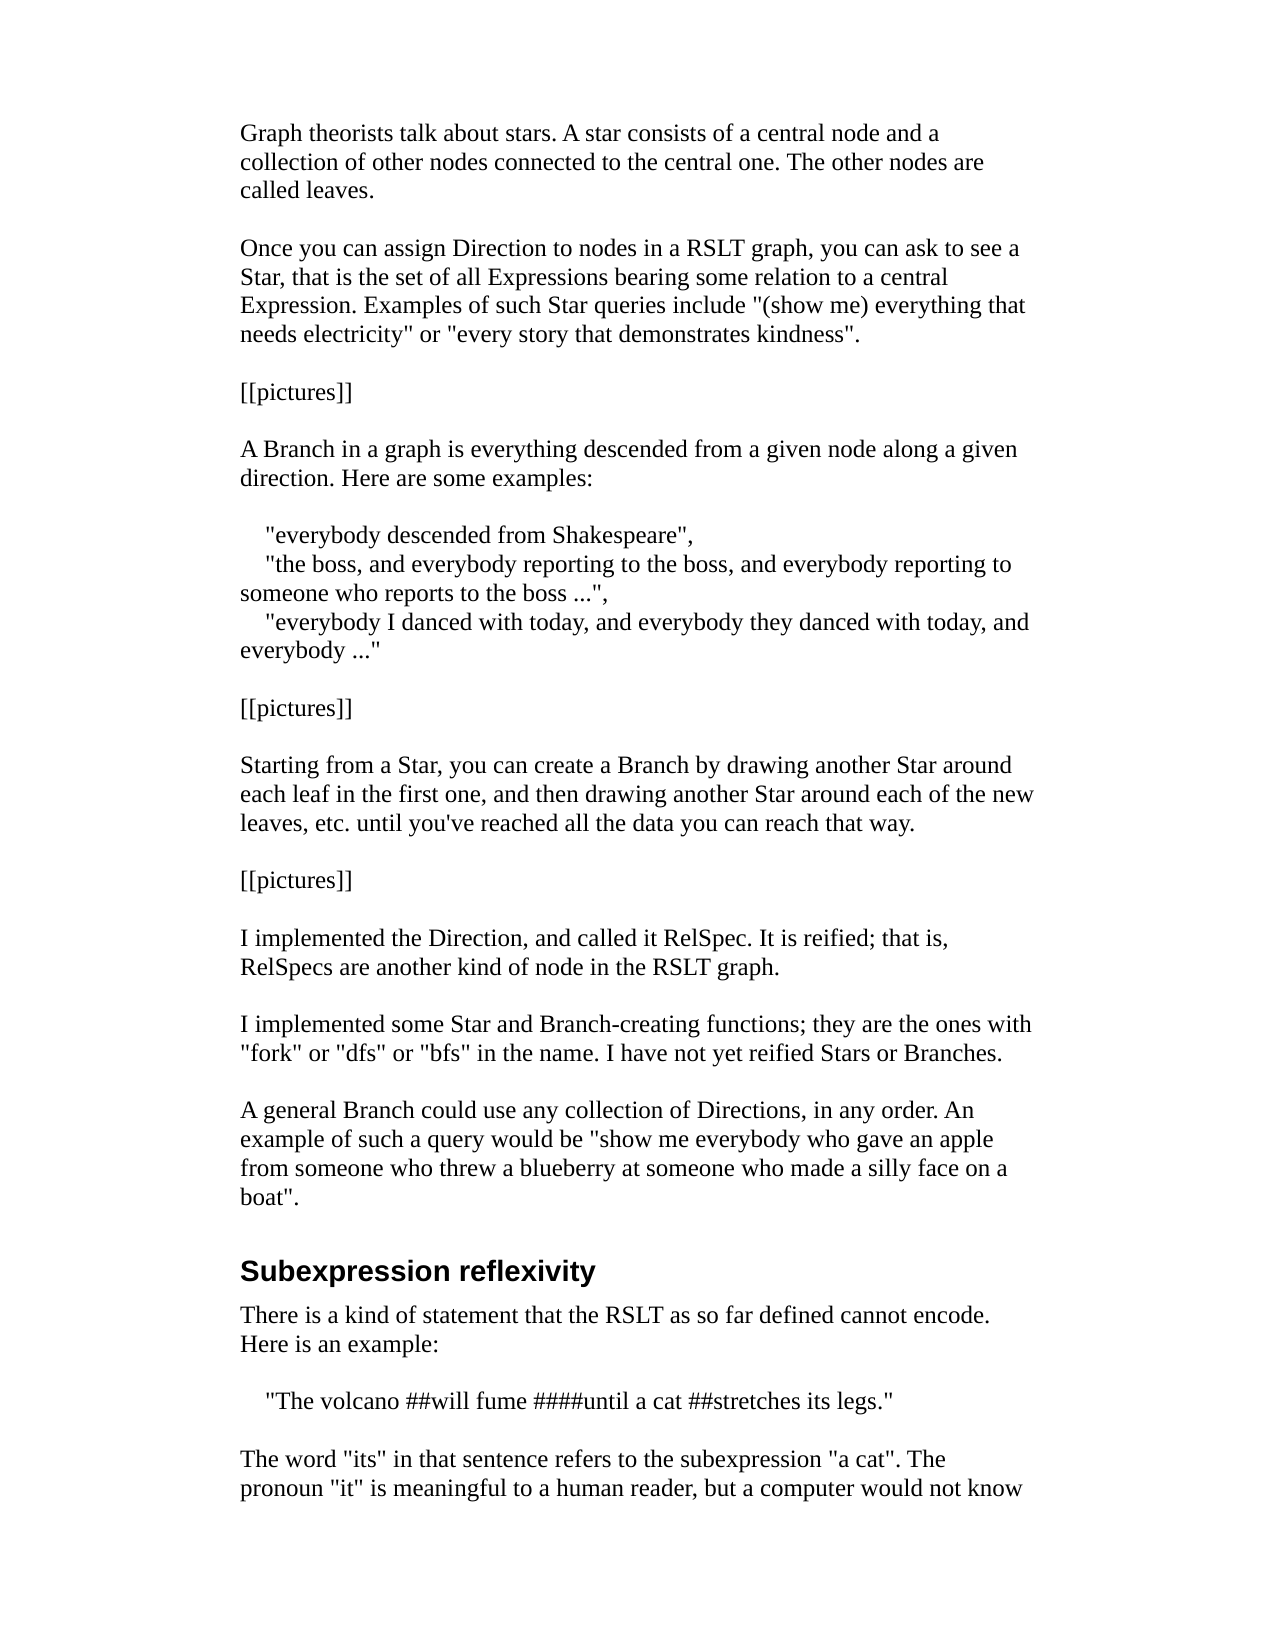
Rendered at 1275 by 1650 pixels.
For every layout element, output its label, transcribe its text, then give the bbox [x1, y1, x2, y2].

text I implemented some Star and Branch-creating functions; they are the ones with "fork" or "dfs" or "bfs" in the name. I have not yet reified Stars or Branches. [240, 1009, 1035, 1067]
text [[pictures]] [240, 693, 1035, 722]
text Graph theorists talk about stars. A star consists of a central node and a collection of other nodes connected to the central one. The other nodes are called leaves. [240, 118, 1035, 204]
text Once you can assign Direction to nodes in a RSLT graph, you can ask to see a Star, that is the set of all Expressions bearing some relation to a central Expression. Examples of such Star queries include "(show me) everything that needs electricity" or "every story that demonstrates kindness". [240, 233, 1035, 348]
text "everybody descended from Shakespeare", [240, 521, 1035, 549]
subtitle Subexpression reflexivity [240, 1254, 1035, 1288]
text There is a kind of statement that the RSLT as so far defined cannot encode. Here is an example: [240, 1300, 1035, 1358]
text "The volcano ##will fume ####until a cat ##stretches its legs." [240, 1386, 1035, 1415]
text [[pictures]] [240, 377, 1035, 406]
text "everybody I danced with today, and everybody they danced with today, and everybody ..." [240, 607, 1035, 664]
text "the boss, and everybody reporting to the boss, and everybody reporting to someone who reports to the boss ...", [240, 549, 1035, 607]
text The word "its" in that sentence refers to the subexpression "a cat". The pronoun "it" is meaningful to a human reader, but a computer would not know [240, 1444, 1035, 1501]
text [[pictures]] [240, 866, 1035, 894]
text I implemented the Direction, and called it RelSpec. It is reified; that is, RelSpecs are another kind of node in the RSLT graph. [240, 923, 1035, 981]
text Starting from a Star, you can create a Branch by drawing another Star around each leaf in the first one, and then drawing another Star around each of the new leaves, etc. until you've reached all the data you can reach that way. [240, 751, 1035, 837]
text A general Branch could use any collection of Directions, in any order. An example of such a query would be "show me everybody who gave an apple from someone who threw a blueberry at someone who made a silly face on a boat". [240, 1096, 1035, 1211]
text A Branch in a graph is everything descended from a given node along a given direction. Here are some examples: [240, 434, 1035, 492]
